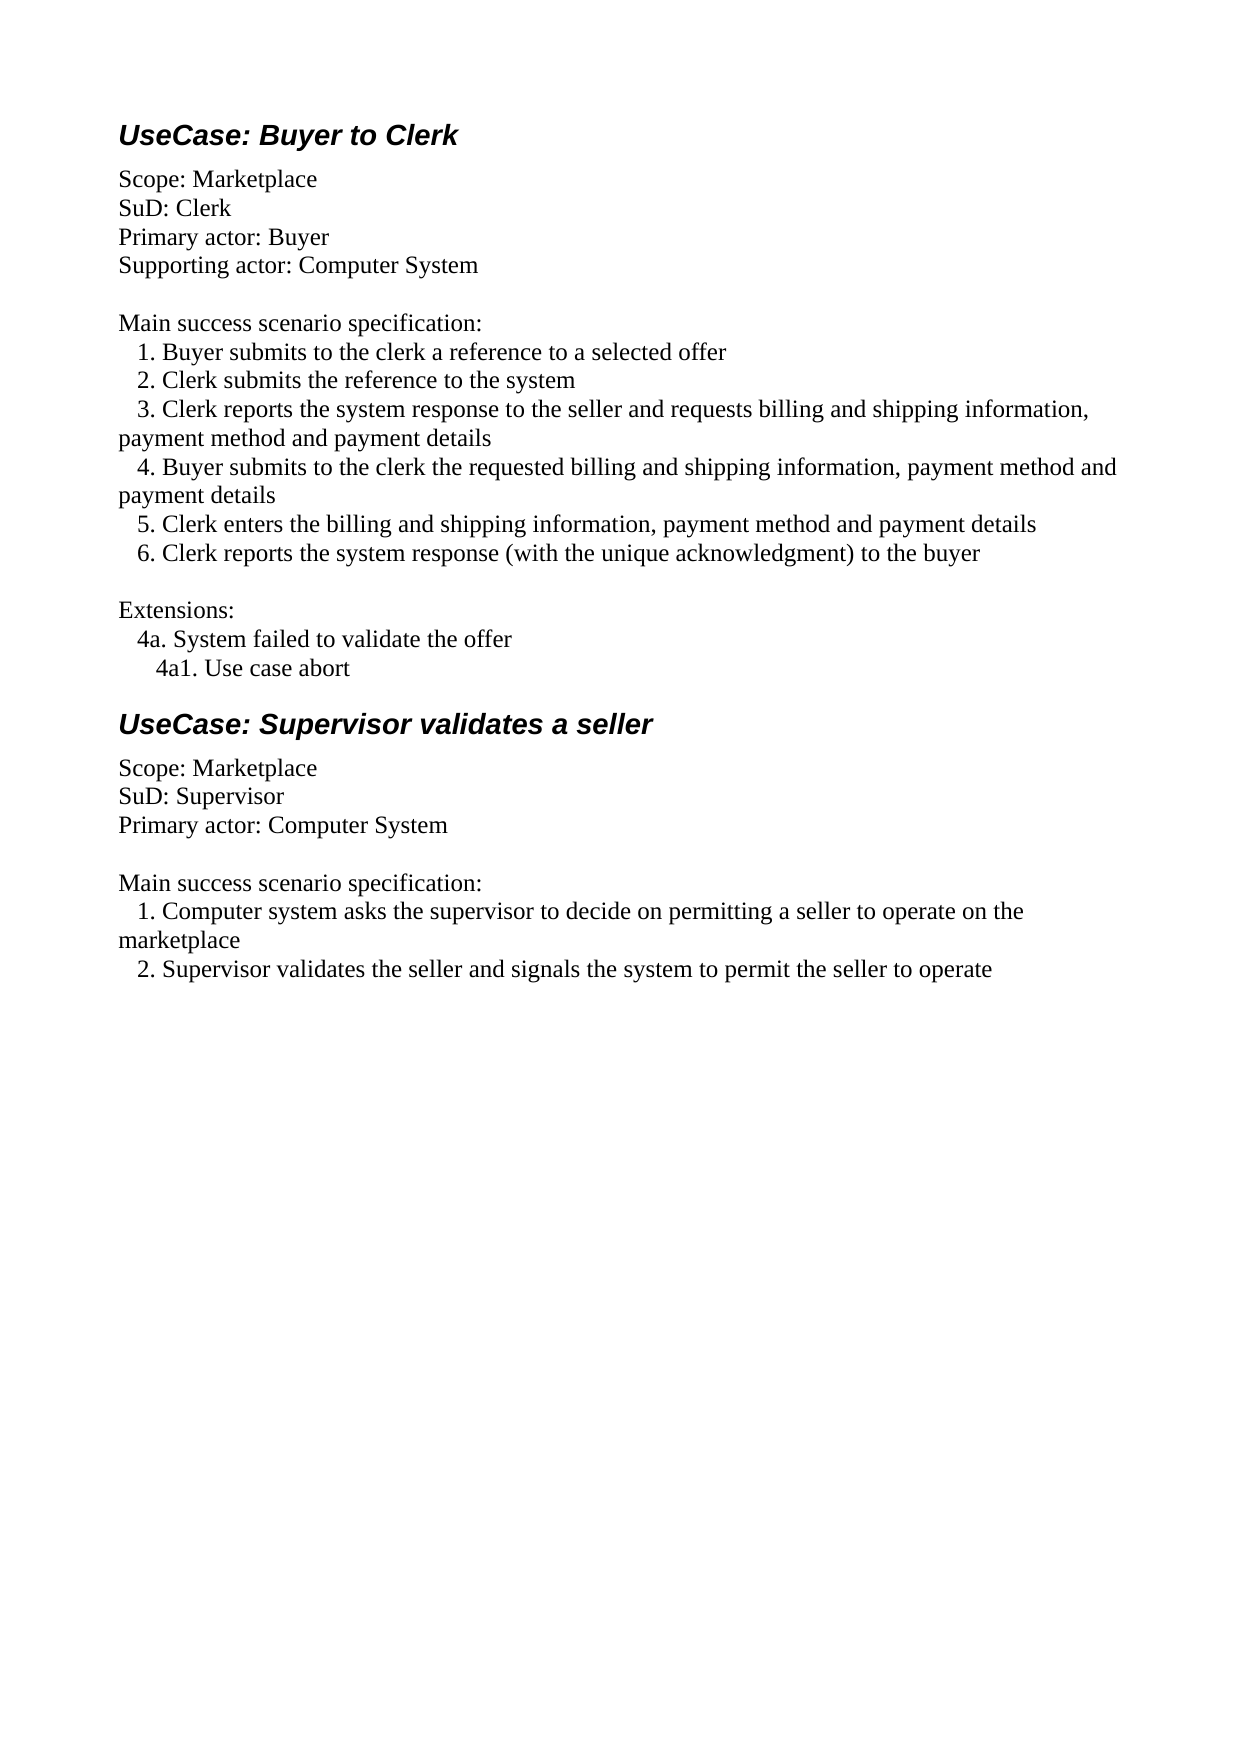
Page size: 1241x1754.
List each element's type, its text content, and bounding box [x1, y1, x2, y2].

text 1. Buyer submits to the clerk a reference to a selected offer [118, 337, 1122, 365]
text Extensions: [118, 595, 1122, 624]
text Main success scenario specification: [118, 868, 1122, 896]
text 4a. System failed to validate the offer [118, 624, 1122, 653]
subtitle UseCase: Buyer to Clerk [118, 118, 1122, 152]
text 5. Clerk enters the billing and shipping information, payment method and payment details [118, 509, 1122, 538]
text 2. Clerk submits the reference to the system [118, 365, 1122, 394]
text Primary actor: Buyer [118, 222, 1122, 250]
text 4. Buyer submits to the clerk the requested billing and shipping information, payment method and payment details [118, 452, 1122, 509]
text SuD: Supervisor [118, 781, 1122, 810]
subtitle UseCase: Supervisor validates a seller [118, 707, 1122, 740]
text 1. Computer system asks the supervisor to decide on permitting a seller to operate on the marketplace [118, 896, 1122, 954]
text Main success scenario specification: [118, 308, 1122, 337]
text Primary actor: Computer System [118, 810, 1122, 839]
text 2. Supervisor validates the seller and signals the system to permit the seller to operate [118, 954, 1122, 983]
text 3. Clerk reports the system response to the seller and requests billing and shipping information, payment method and payment details [118, 394, 1122, 452]
text Scope: Marketplace [118, 164, 1122, 193]
text SuD: Clerk [118, 193, 1122, 222]
text Scope: Marketplace [118, 753, 1122, 781]
text 6. Clerk reports the system response (with the unique acknowledgment) to the buyer [118, 538, 1122, 567]
text Supporting actor: Computer System [118, 250, 1122, 279]
text 4a1. Use case abort [118, 653, 1122, 682]
